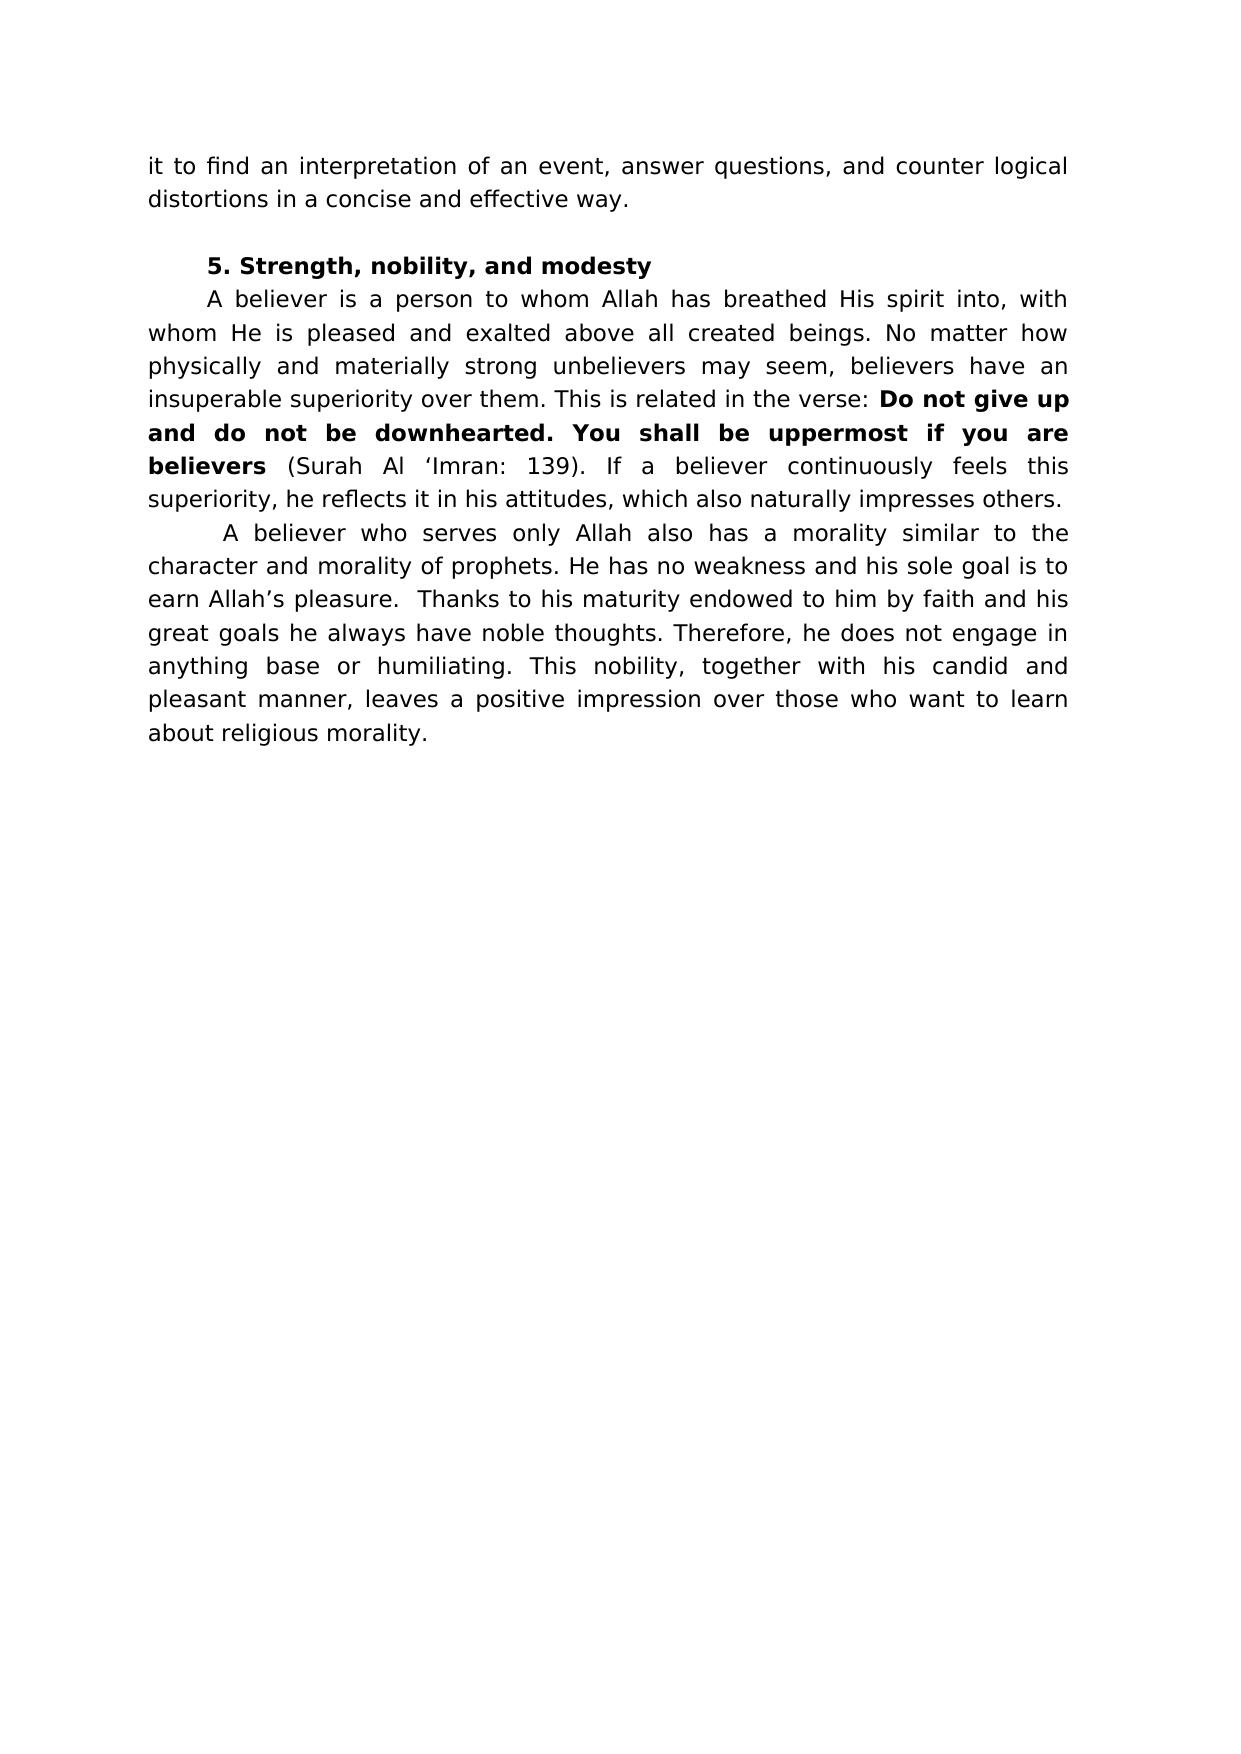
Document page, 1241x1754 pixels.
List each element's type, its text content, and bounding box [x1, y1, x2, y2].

text it to find an interpretation of an event, answer questions, and counter logical distortions in a concise and effective way. [148, 148, 1070, 214]
text 5. Strength, nobility, and modesty [148, 248, 1070, 281]
text A believer who serves only Allah also has a morality similar to the character and morality of prophets. He has no weakness and his sole goal is to earn Allah’s pleasure. Thanks to his maturity endowed to him by faith and his great goals he always have noble thoughts. Therefore, he does not engage in anything base or humiliating. This nobility, together with his candid and pleasant manner, leaves a positive impression over those who want to learn about religious morality. [148, 514, 1070, 748]
text A believer is a person to whom Allah has breathed His spirit into, with whom He is pleased and exalted above all created beings. No matter how physically and materially strong unbelievers may seem, believers have an insuperable superiority over them. This is related in the verse: Do not give up and do not be downhearted. You shall be uppermost if you are believers (Surah Al ‘Imran: 139). If a believer continuously feels this superiority, he reflects it in his attitudes, which also naturally impresses others. [148, 281, 1070, 514]
